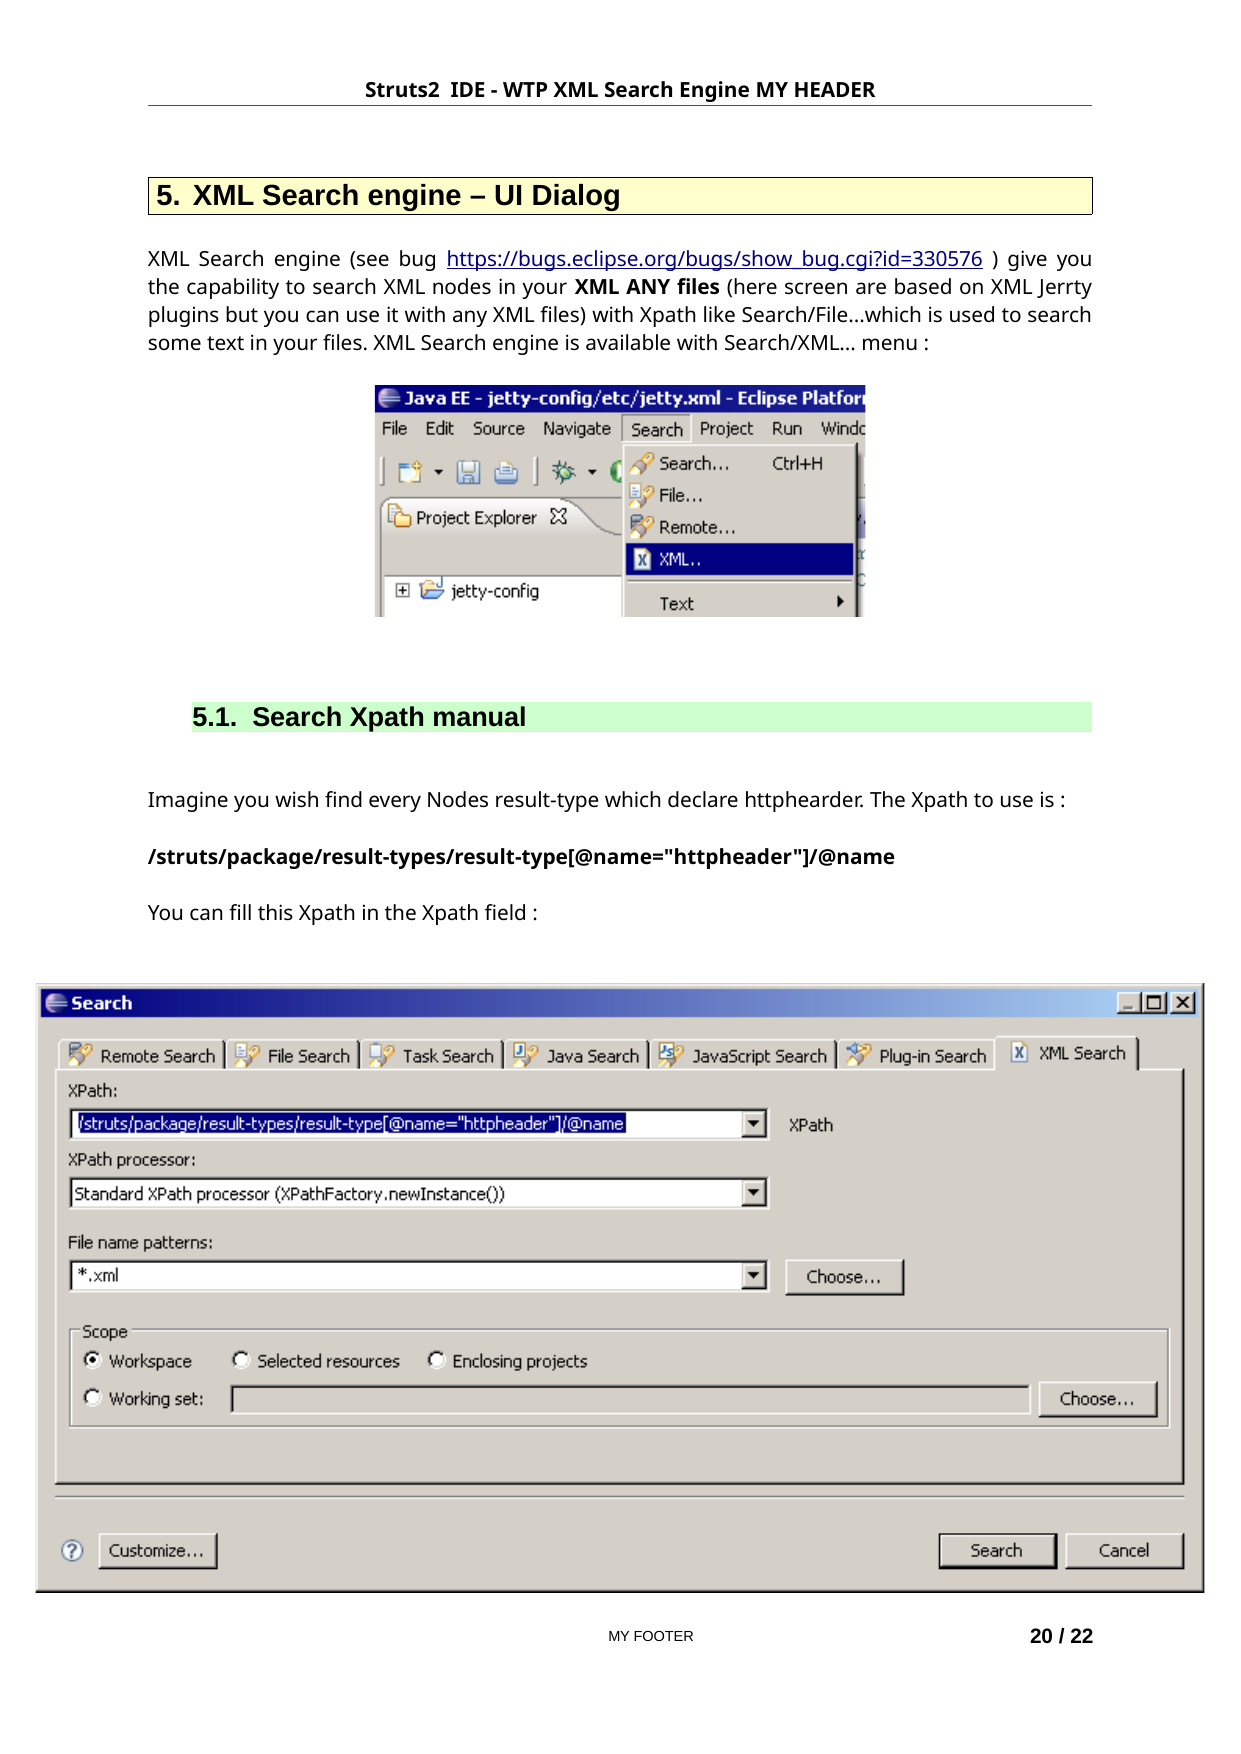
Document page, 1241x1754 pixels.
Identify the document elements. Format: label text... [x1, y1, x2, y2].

text /struts/package/result-types/result-type[@name="httpheader"]/@name [148, 842, 1092, 870]
subtitle Search Xpath manual [192, 702, 1092, 732]
text Imagine you wish find every Nodes result-type which declare httphearder. The Xpath to use is : [148, 786, 1092, 814]
subtitle XML Search engine – UI Dialog [149, 178, 1092, 214]
text You can fill this Xpath in the Xpath field : [148, 898, 1092, 927]
picture [35, 983, 1205, 1593]
text XML Search engine (see bug https://bugs.eclipse.org/bugs/show_bug.cgi?id=330576 ) give you the capability to search XML nodes in your XML ANY files (here screen are based on XML Jerrty plugins but you can use it with any XML files) with Xpath like Search/File...which is used to search some text in your files. XML Search engine is available with Search/XML... menu : [148, 244, 1092, 357]
